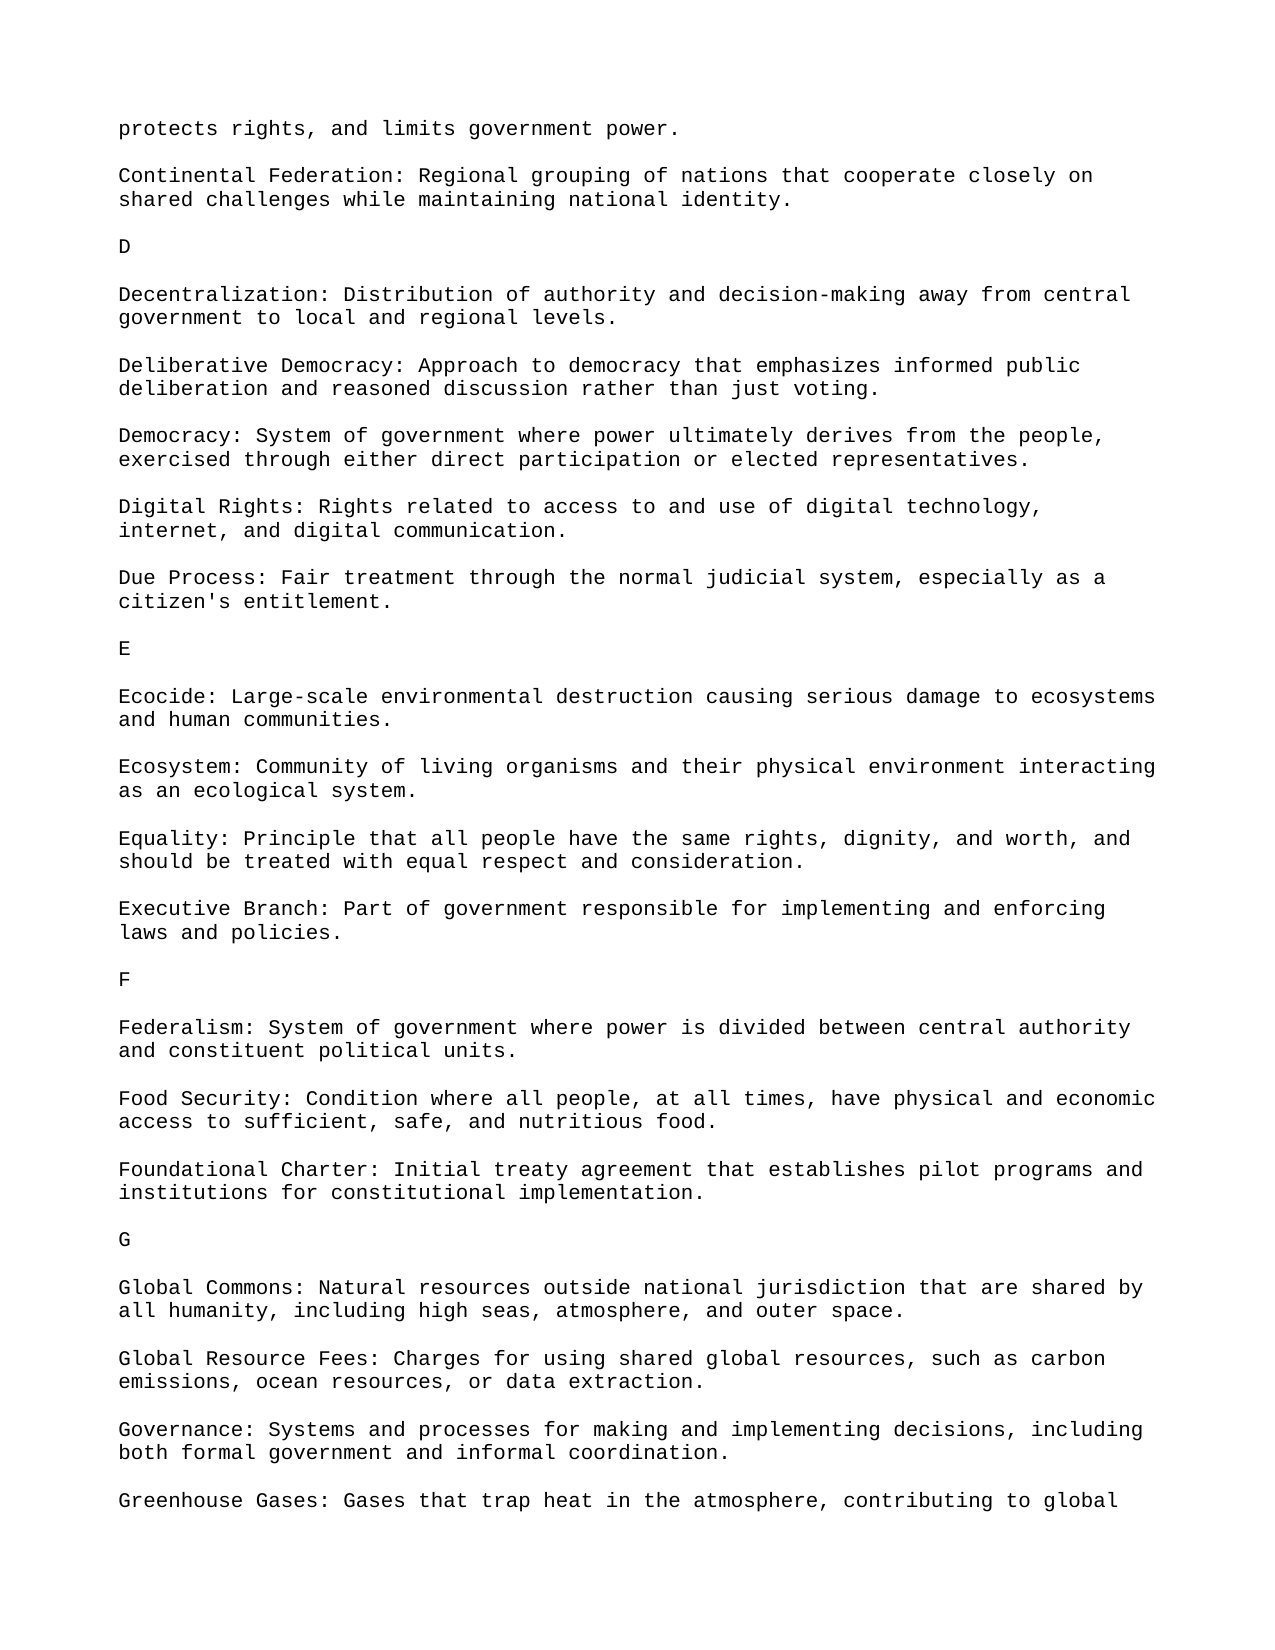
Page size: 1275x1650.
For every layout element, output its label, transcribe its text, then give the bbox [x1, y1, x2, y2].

text Greenhouse Gases: Gases that trap heat in the atmosphere, contributing to global [118, 1489, 1157, 1513]
text Digital Rights: Rights related to access to and use of digital technology, internet, and digital communication. [118, 496, 1157, 544]
text Foundational Charter: Initial treaty agreement that establishes pilot programs and institutions for constitutional implementation. [118, 1158, 1157, 1206]
text Continental Federation: Regional grouping of nations that cooperate closely on shared challenges while maintaining national identity. [118, 165, 1157, 213]
text Ecosystem: Community of living organisms and their physical environment interacting as an ecological system. [118, 757, 1157, 804]
text Equality: Principle that all people have the same rights, dignity, and worth, and should be treated with equal respect and consideration. [118, 827, 1157, 875]
text protects rights, and limits government power. [118, 118, 1157, 142]
text Global Commons: Natural resources outside national jurisdiction that are shared by all humanity, including high seas, atmosphere, and outer space. [118, 1277, 1157, 1324]
text F [118, 969, 1157, 993]
text Governance: Systems and processes for making and implementing decisions, including both formal government and informal coordination. [118, 1419, 1157, 1466]
text Executive Branch: Part of government responsible for implementing and enforcing laws and policies. [118, 898, 1157, 946]
text Democracy: System of government where power ultimately derives from the people, exercised through either direct participation or elected representatives. [118, 426, 1157, 473]
text D [118, 236, 1157, 260]
text Global Resource Fees: Charges for using shared global resources, such as carbon emissions, ocean resources, or data extraction. [118, 1348, 1157, 1395]
text Food Security: Condition where all people, at all times, have physical and economic access to sufficient, safe, and nutritious food. [118, 1088, 1157, 1135]
text Ecocide: Large-scale environmental destruction causing serious damage to ecosystems and human communities. [118, 686, 1157, 733]
text Deliberative Democracy: Approach to democracy that emphasizes informed public deliberation and reasoned discussion rather than just voting. [118, 354, 1157, 402]
text Due Process: Fair treatment through the normal judicial system, especially as a citizen's entitlement. [118, 567, 1157, 615]
text E [118, 638, 1157, 662]
text G [118, 1229, 1157, 1253]
text Decentralization: Distribution of authority and decision-making away from central government to local and regional levels. [118, 284, 1157, 331]
text Federalism: System of government where power is divided between central authority and constituent political units. [118, 1017, 1157, 1064]
